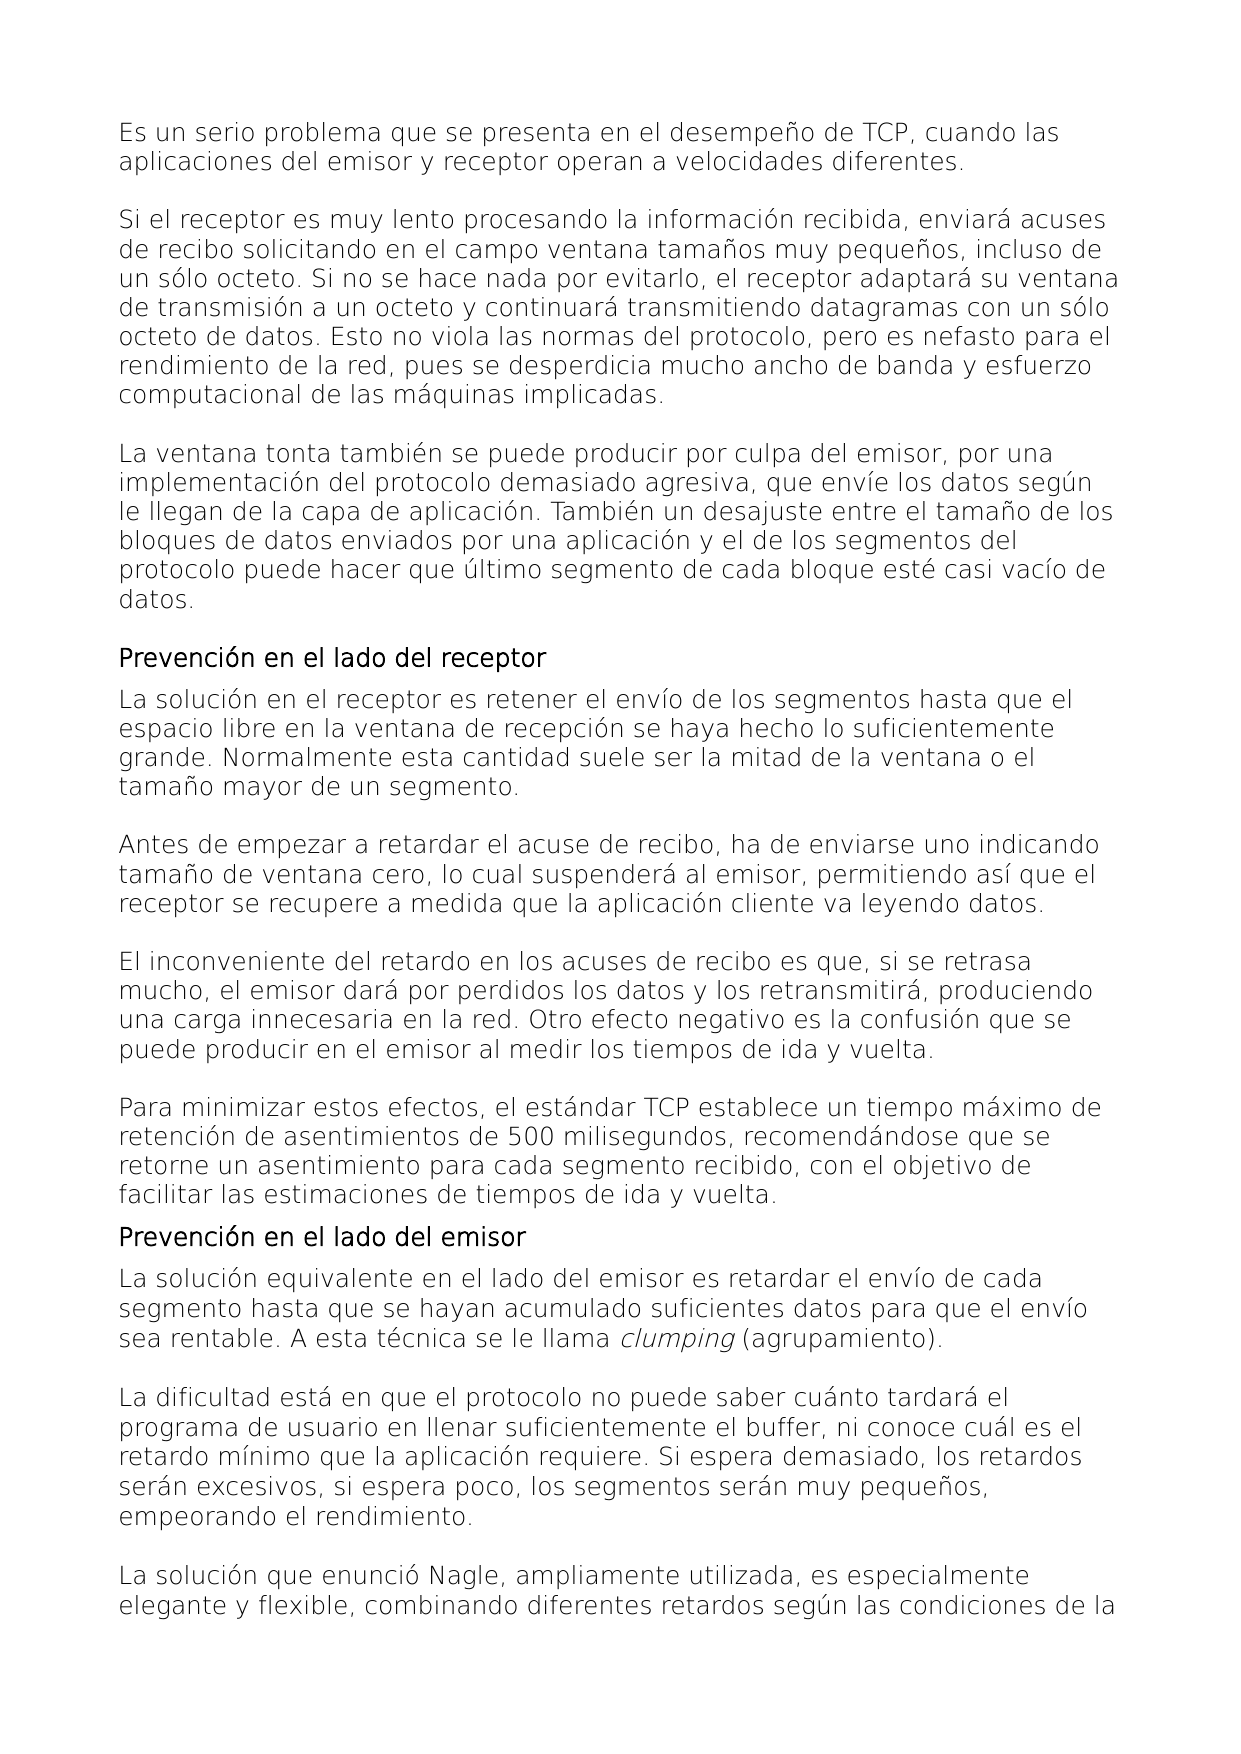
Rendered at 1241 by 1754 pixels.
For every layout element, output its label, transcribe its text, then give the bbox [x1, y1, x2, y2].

text Prevención en el lado del emisor [118, 1222, 1122, 1251]
text Si el receptor es muy lento procesando la información recibida, enviará acuses de recibo solicitando en el campo ventana tamaños muy pequeños, incluso de un sólo octeto. Si no se hace nada por evitarlo, el receptor adaptará su ventana de transmisión a un octeto y continuará transmitiendo datagramas con un sólo octeto de datos. Esto no viola las normas del protocolo, pero es nefasto para el rendimiento de la red, pues se desperdicia mucho ancho de banda y esfuerzo computacional de las máquinas implicadas. La ventana tonta también se puede producir por culpa del emisor, por una implementación del protocolo demasiado agresiva, que envíe los datos según le llegan de la capa de aplicación. También un desajuste entre el tamaño de los bloques de datos enviados por una aplicación y el de los segmentos del protocolo puede hacer que último segmento de cada bloque esté casi vacío de datos. [118, 206, 1122, 614]
text La solución en el receptor es retener el envío de los segmentos hasta que el espacio libre en la ventana de recepción se haya hecho lo suficientemente grande. Normalmente esta cantidad suele ser la mitad de la ventana o el tamaño mayor de un segmento. Antes de empezar a retardar el acuse de recibo, ha de enviarse uno indicando tamaño de ventana cero, lo cual suspenderá al emisor, permitiendo así que el receptor se recupere a medida que la aplicación cliente va leyendo datos. El inconveniente del retardo en los acuses de recibo es que, si se retrasa mucho, el emisor dará por perdidos los datos y los retransmitirá, produciendo una carga innecesaria en la red. Otro efecto negativo es la confusión que se puede producir en el emisor al medir los tiempos de ida y vuelta. Para minimizar estos efectos, el estándar TCP establece un tiempo máximo de retención de asentimientos de 500 milisegundos, recomendándose que se retorne un asentimiento para cada segmento recibido, con el objetivo de facilitar las estimaciones de tiempos de ida y vuelta. [118, 685, 1122, 1210]
text La solución equivalente en el lado del emisor es retardar el envío de cada segmento hasta que se hayan acumulado suficientes datos para que el envío sea rentable. A esta técnica se le llama clumping (agrupamiento). La dificultad está en que el protocolo no puede saber cuánto tardará el programa de usuario en llenar suficientemente el buffer, ni conoce cuál es el retardo mínimo que la aplicación requiere. Si espera demasiado, los retardos serán excesivos, si espera poco, los segmentos serán muy pequeños, empeorando el rendimiento. La solución que enunció Nagle, ampliamente utilizada, es especialmente elegante y flexible, combinando diferentes retardos según las condiciones de la [118, 1264, 1122, 1620]
text Prevención en el lado del receptor [118, 643, 1122, 672]
text Es un serio problema que se presenta en el desempeño de TCP, cuando las aplicaciones del emisor y receptor operan a velocidades diferentes. [118, 118, 1122, 176]
